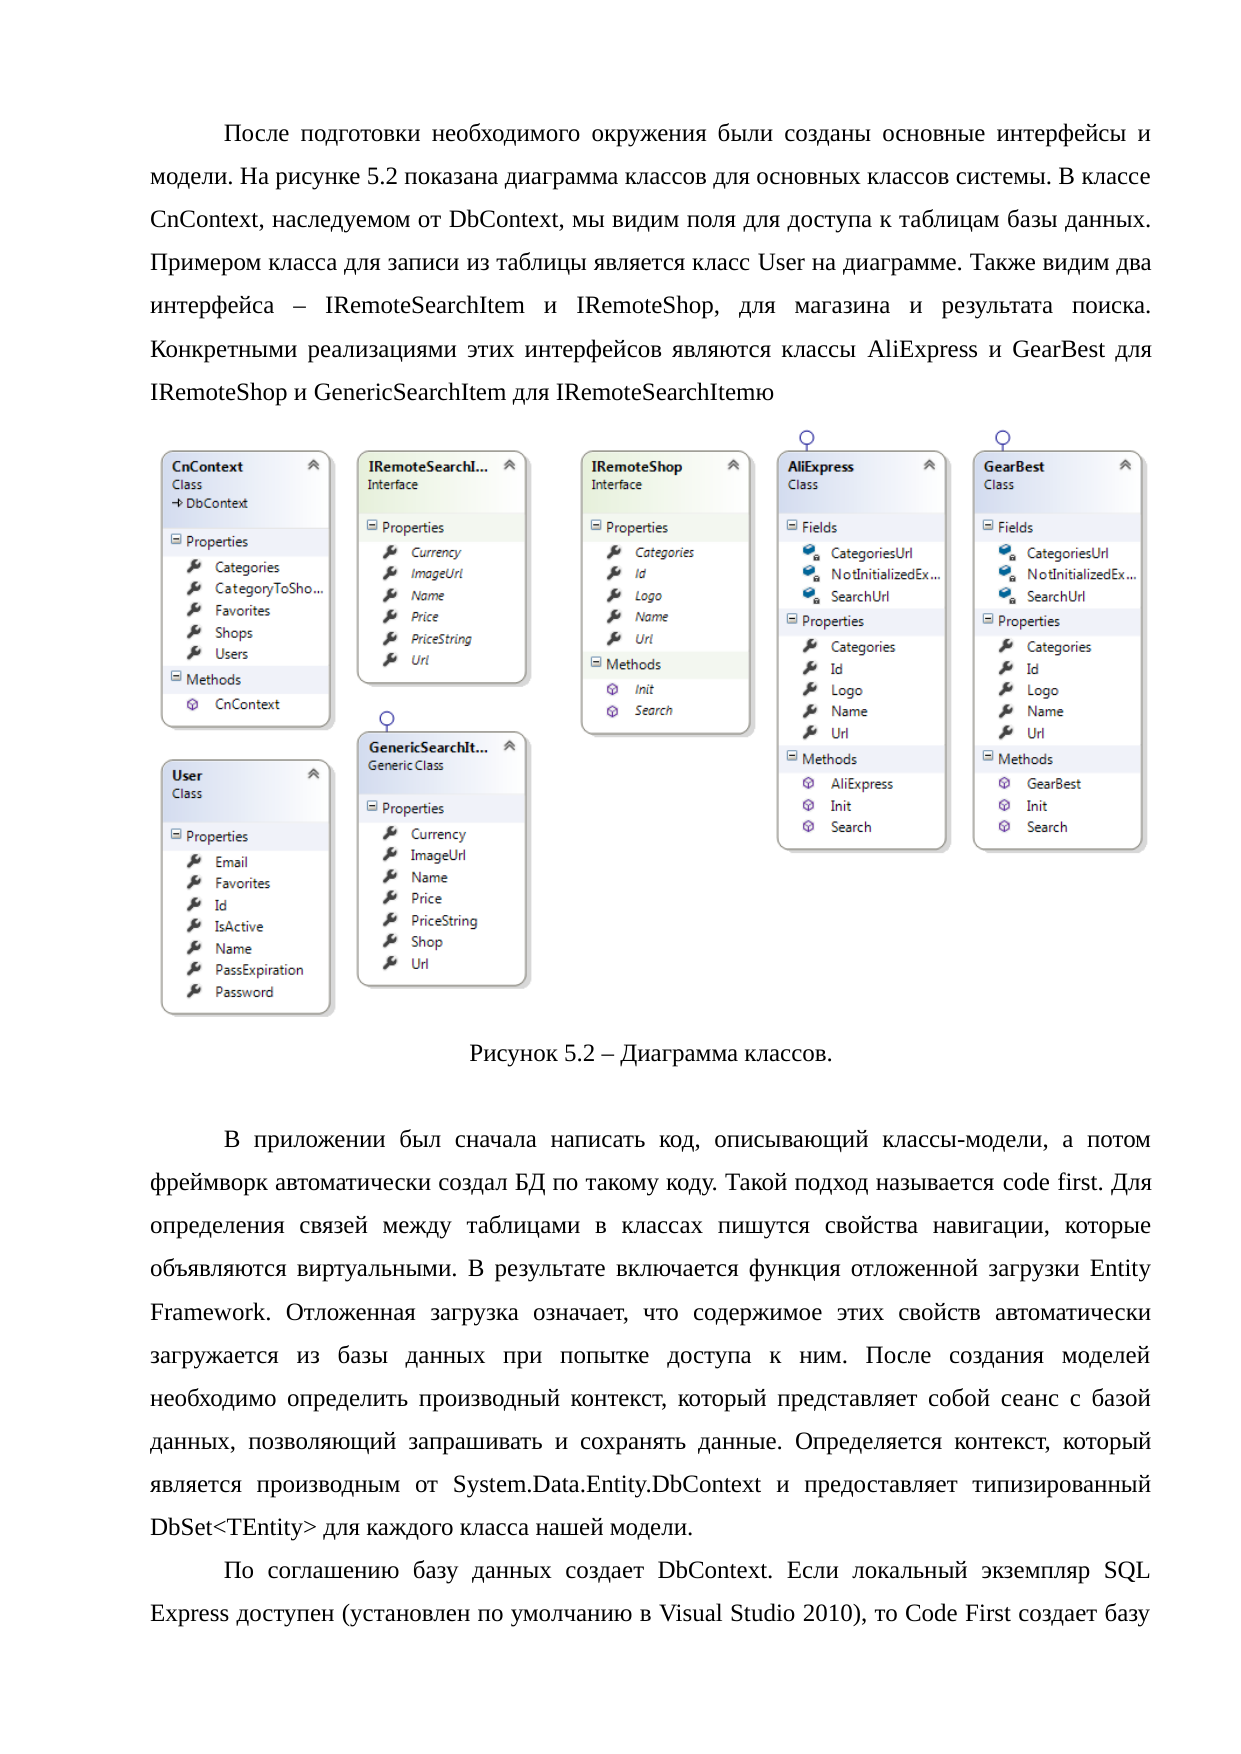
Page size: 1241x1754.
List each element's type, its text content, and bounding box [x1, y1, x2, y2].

text В приложении был сначала написать код, описывающий классы-модели, а потом фреймворк автоматически создал БД по такому коду. Такой подход называется code first. Для определения связей между таблицами в классах пишутся свойства навигации, которые объявляются виртуальными. В результате включается функция отложенной загрузки Entity Framework. Отложенная загрузка означает, что содержимое этих свойств автоматически загружается из базы данных при попытке доступа к ним. После создания моделей необходимо определить производный контекст, который представляет собой сеанс с базой данных, позволяющий запрашивать и сохранять данные. Определяется контекст, который является производным от System.Data.Entity.DbContext и предоставляет типизированный DbSet<TEntity> для каждого класса нашей модели. [150, 1124, 1152, 1541]
text Рисунок 5.2 – Диаграмма классов. [150, 1038, 1152, 1067]
text По соглашению базу данных создает DbContext. Если локальный экземпляр SQL Express доступен (установлен по умолчанию в Visual Studio 2010), то Code First создает базу [150, 1555, 1152, 1627]
text После подготовки необходимого окружения были созданы основные интерфейсы и модели. На рисунке 5.2 показана диаграмма классов для основных классов системы. В классе CnContext, наследуемом от DbContext, мы видим поля для доступа к таблицам базы данных. Примером класса для записи из таблицы является класс User на диаграмме. Также видим два интерфейса – IRemoteSearchItem и IRemoteShop, для магазина и результата поиска. Конкретными реализациями этих интерфейсов являются классы AliExpress и GearBest для IRemoteShop и GenericSearchItem для IRemoteSearchItemю [150, 118, 1152, 406]
